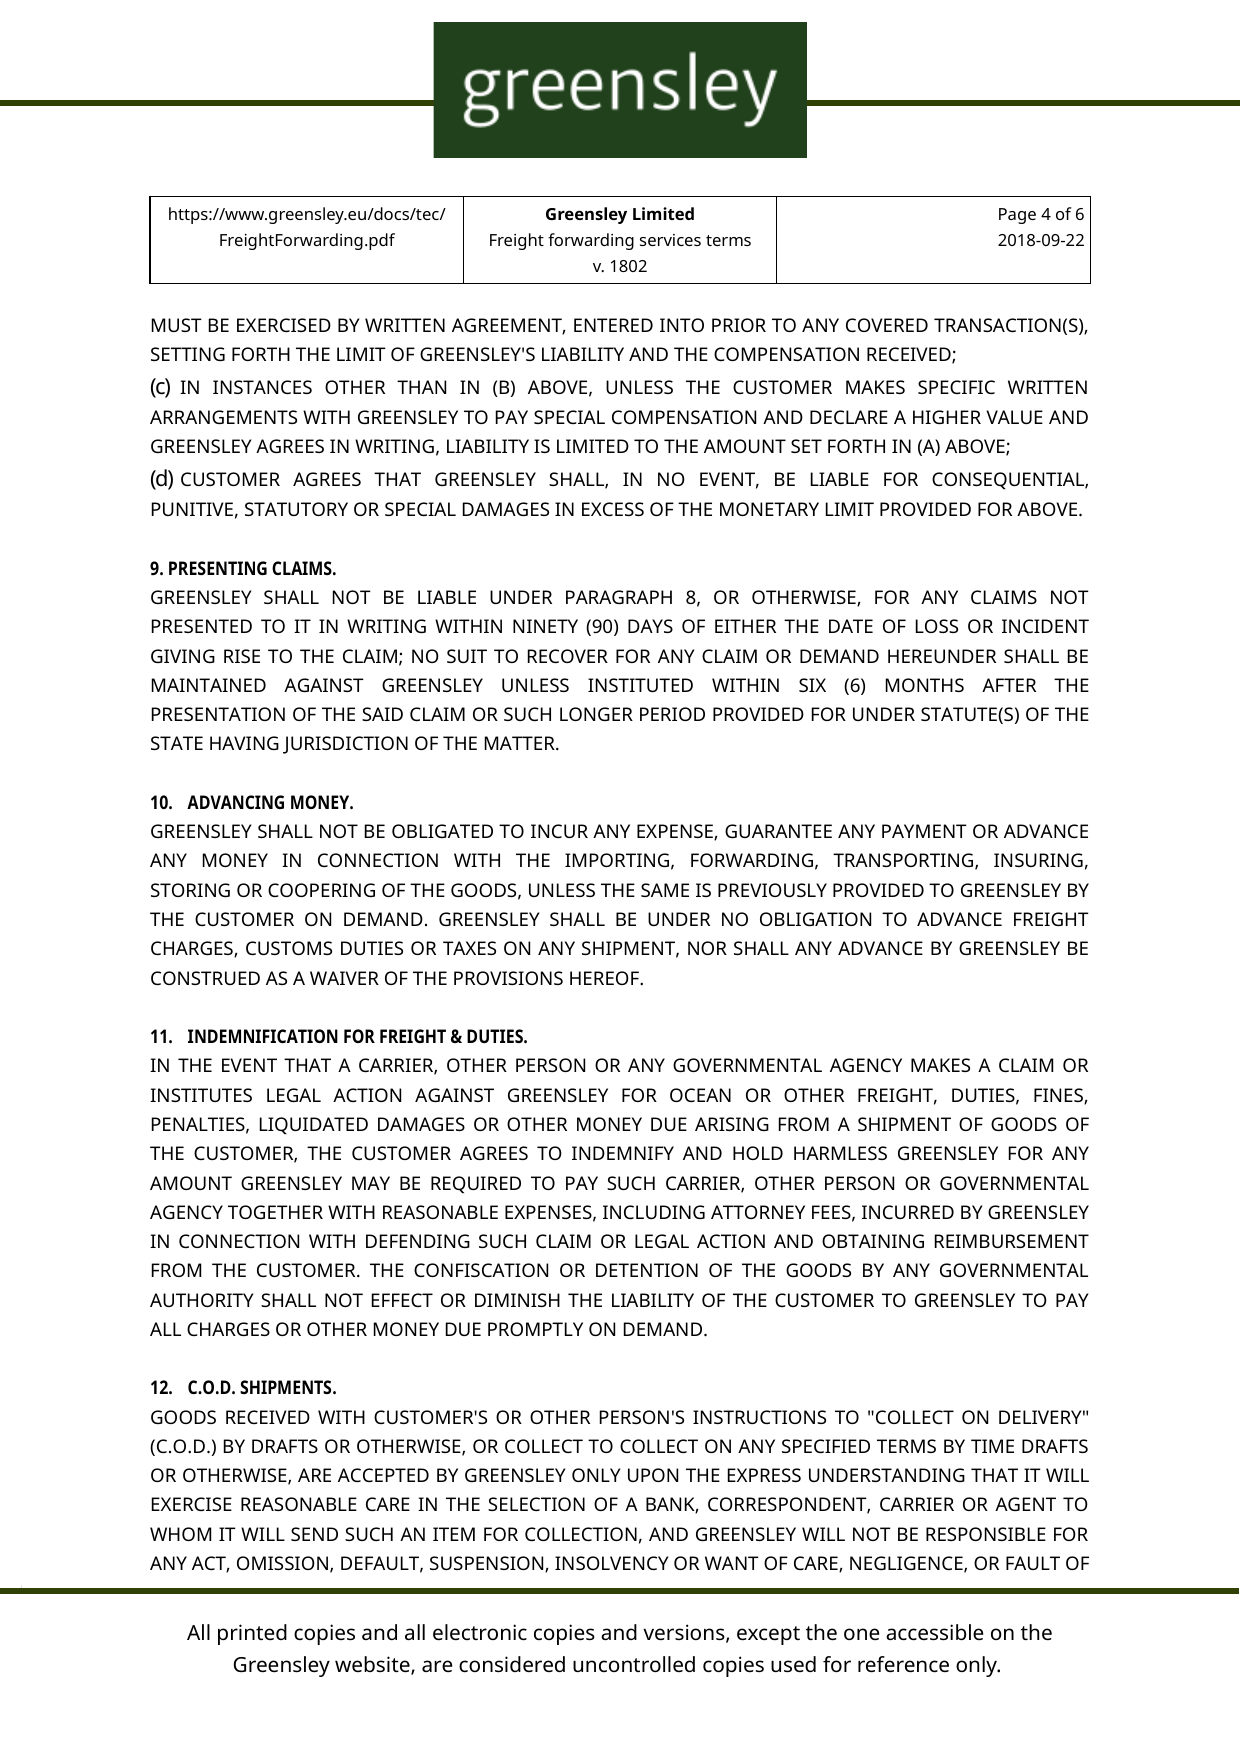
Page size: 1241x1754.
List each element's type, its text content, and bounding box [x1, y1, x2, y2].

text GREENSLEY SHALL NOT BE OBLIGATED TO INCUR ANY EXPENSE, GUARANTEE ANY PAYMENT OR ADVANCE ANY MONEY IN CONNECTION WITH THE IMPORTING, FORWARDING, TRANSPORTING, INSURING, STORING OR COOPERING OF THE GOODS, UNLESS THE SAME IS PREVIOUSLY PROVIDED TO GREENSLEY BY THE CUSTOMER ON DEMAND. GREENSLEY SHALL BE UNDER NO OBLIGATION TO ADVANCE FREIGHT CHARGES, CUSTOMS DUTIES OR TAXES ON ANY SHIPMENT, NOR SHALL ANY ADVANCE BY GREENSLEY BE CONSTRUED AS A WAIVER OF THE PROVISIONS HEREOF. [150, 818, 1090, 990]
list C.O.D. SHIPMENTS. [150, 1375, 1090, 1400]
picture [433, 22, 807, 158]
text GOODS RECEIVED WITH CUSTOMER'S OR OTHER PERSON'S INSTRUCTIONS TO "COLLECT ON DELIVERY" (C.O.D.) BY DRAFTS OR OTHERWISE, OR COLLECT TO COLLECT ON ANY SPECIFIED TERMS BY TIME DRAFTS OR OTHERWISE, ARE ACCEPTED BY GREENSLEY ONLY UPON THE EXPRESS UNDERSTANDING THAT IT WILL EXERCISE REASONABLE CARE IN THE SELECTION OF A BANK, CORRESPONDENT, CARRIER OR AGENT TO WHOM IT WILL SEND SUCH AN ITEM FOR COLLECTION, AND GREENSLEY WILL NOT BE RESPONSIBLE FOR ANY ACT, OMISSION, DEFAULT, SUSPENSION, INSOLVENCY OR WANT OF CARE, NEGLIGENCE, OR FAULT OF [150, 1404, 1090, 1576]
list ADVANCING MONEY. [150, 789, 1090, 815]
list IN INSTANCES OTHER THAN IN (B) ABOVE, UNLESS THE CUSTOMER MAKES SPECIFIC WRITTEN ARRANGEMENTS WITH GREENSLEY TO PAY SPECIAL COMPENSATION AND DECLARE A HIGHER VALUE AND GREENSLEY AGREES IN WRITING, LIABILITY IS LIMITED TO THE AMOUNT SET FORTH IN (A) ABOVE; [150, 371, 1090, 459]
text 9. PRESENTING CLAIMS. [150, 555, 1090, 581]
list MUST BE EXERCISED BY WRITTEN AGREEMENT, ENTERED INTO PRIOR TO ANY COVERED TRANSACTION(S), SETTING FORTH THE LIMIT OF GREENSLEY'S LIABILITY AND THE COMPENSATION RECEIVED; [150, 312, 1090, 367]
text IN THE EVENT THAT A CARRIER, OTHER PERSON OR ANY GOVERNMENTAL AGENCY MAKES A CLAIM OR INSTITUTES LEGAL ACTION AGAINST GREENSLEY FOR OCEAN OR OTHER FREIGHT, DUTIES, FINES, PENALTIES, LIQUIDATED DAMAGES OR OTHER MONEY DUE ARISING FROM A SHIPMENT OF GOODS OF THE CUSTOMER, THE CUSTOMER AGREES TO INDEMNIFY AND HOLD HARMLESS GREENSLEY FOR ANY AMOUNT GREENSLEY MAY BE REQUIRED TO PAY SUCH CARRIER, OTHER PERSON OR GOVERNMENTAL AGENCY TOGETHER WITH REASONABLE EXPENSES, INCLUDING ATTORNEY FEES, INCURRED BY GREENSLEY IN CONNECTION WITH DEFENDING SUCH CLAIM OR LEGAL ACTION AND OBTAINING REIMBURSEMENT FROM THE CUSTOMER. THE CONFISCATION OR DETENTION OF THE GOODS BY ANY GOVERNMENTAL AUTHORITY SHALL NOT EFFECT OR DIMINISH THE LIABILITY OF THE CUSTOMER TO GREENSLEY TO PAY ALL CHARGES OR OTHER MONEY DUE PROMPTLY ON DEMAND. [150, 1053, 1090, 1342]
list INDEMNIFICATION FOR FREIGHT & DUTIES. [150, 1023, 1090, 1049]
text GREENSLEY SHALL NOT BE LIABLE UNDER PARAGRAPH 8, OR OTHERWISE, FOR ANY CLAIMS NOT PRESENTED TO IT IN WRITING WITHIN NINETY (90) DAYS OF EITHER THE DATE OF LOSS OR INCIDENT GIVING RISE TO THE CLAIM; NO SUIT TO RECOVER FOR ANY CLAIM OR DEMAND HEREUNDER SHALL BE MAINTAINED AGAINST GREENSLEY UNLESS INSTITUTED WITHIN SIX (6) MONTHS AFTER THE PRESENTATION OF THE SAID CLAIM OR SUCH LONGER PERIOD PROVIDED FOR UNDER STATUTE(S) OF THE STATE HAVING JURISDICTION OF THE MATTER. [150, 584, 1090, 756]
list CUSTOMER AGREES THAT GREENSLEY SHALL, IN NO EVENT, BE LIABLE FOR CONSEQUENTIAL, PUNITIVE, STATUTORY OR SPECIAL DAMAGES IN EXCESS OF THE MONETARY LIMIT PROVIDED FOR ABOVE. [150, 463, 1090, 522]
